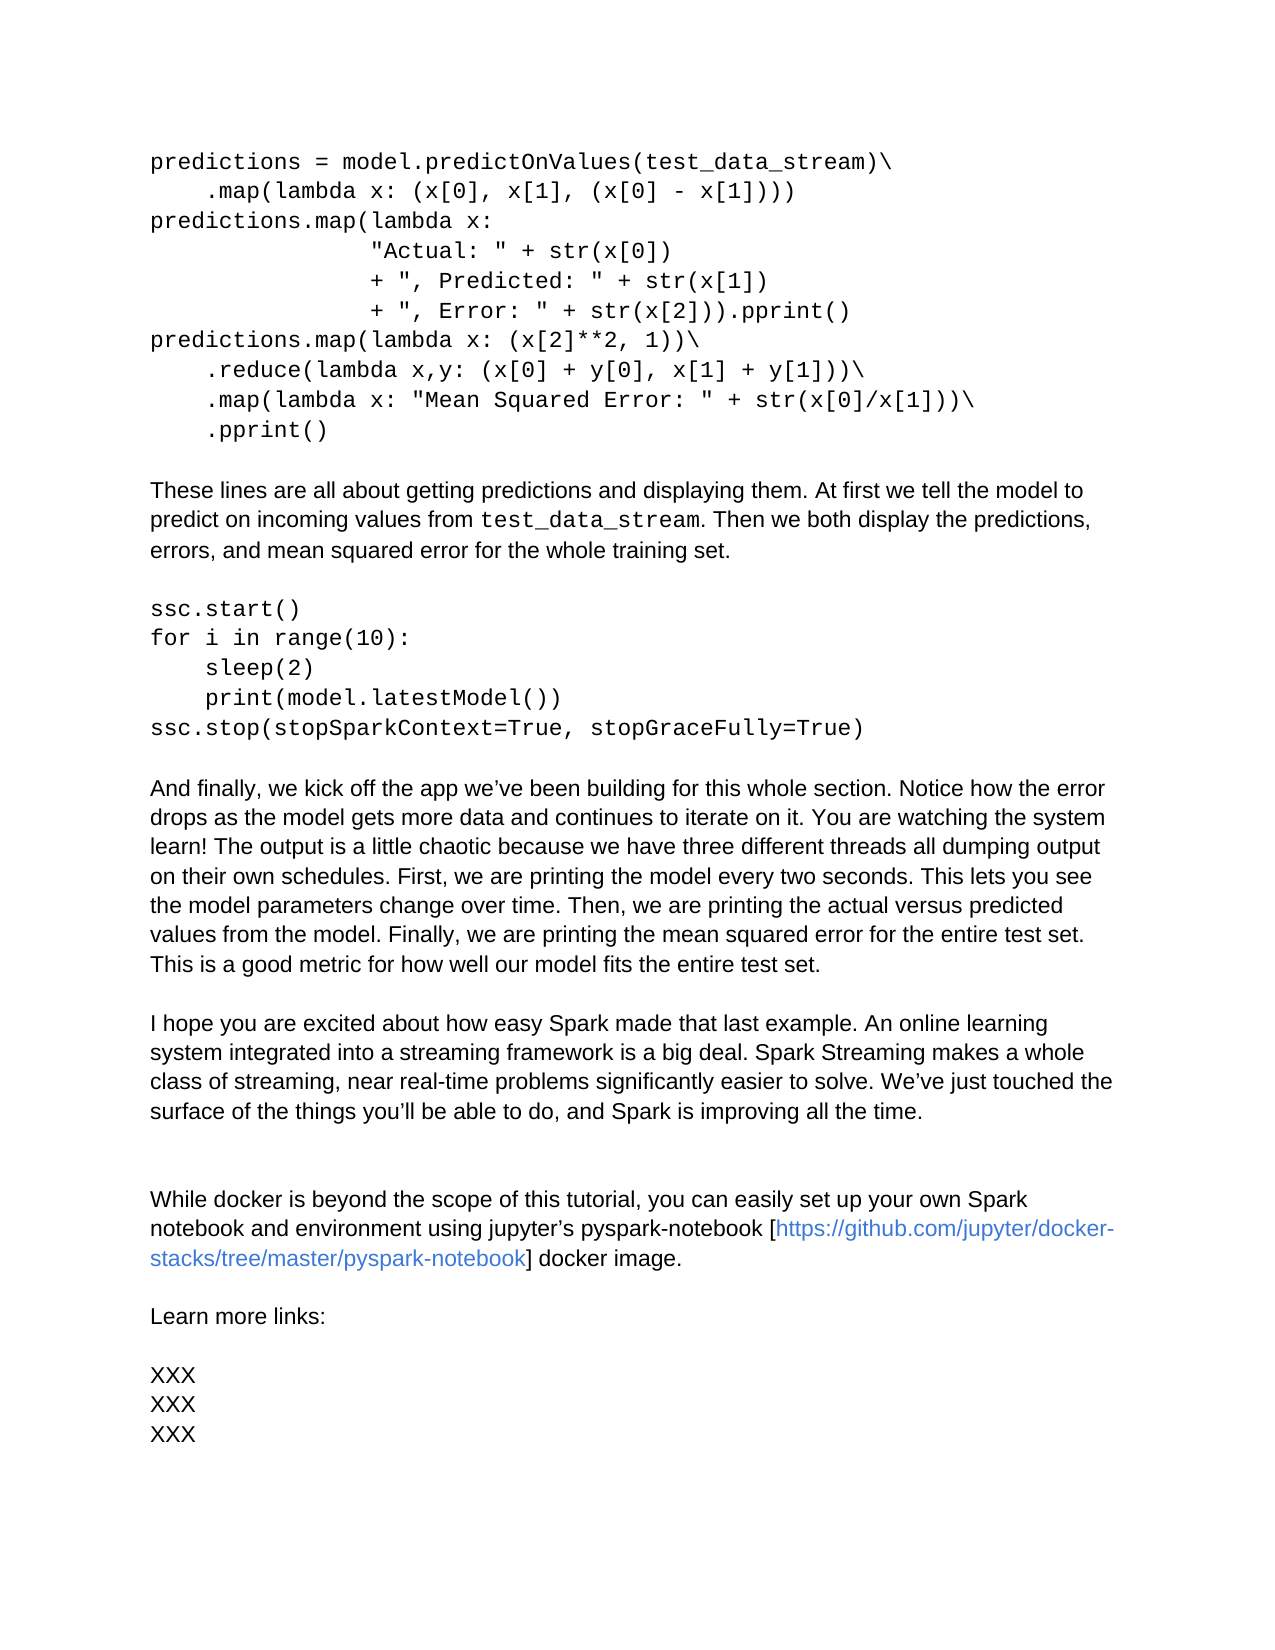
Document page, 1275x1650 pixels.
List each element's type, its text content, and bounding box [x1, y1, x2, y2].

text I hope you are excited about how easy Spark made that last example. An online learning system integrated into a streaming framework is a big deal. Spark Streaming makes a whole class of streaming, near real-time problems significantly easier to solve. We’ve just touched the surface of the things you’ll be able to do, and Spark is improving all the time. [150, 1010, 1125, 1124]
text for i in range(10): [150, 627, 1125, 653]
text XXX [150, 1363, 1125, 1388]
text While docker is beyond the scope of this tutorial, you can easily set up your own Spark notebook and environment using jupyter’s pyspark-notebook [https://github.com/jupyter/docker-stacks/tree/master/pyspark-notebook] docker image. [150, 1186, 1125, 1271]
text sleep(2) [150, 656, 1125, 682]
text .pprint() [150, 418, 1125, 444]
text predictions.map(lambda x: [150, 209, 1125, 236]
text These lines are all about getting predictions and displaying them. At first we tell the model to predict on incoming values from test_data_stream. Then we both display the predictions, errors, and mean squared error for the whole training set. [150, 477, 1125, 564]
text .reduce(lambda x,y: (x[0] + y[0], x[1] + y[1]))\ [150, 358, 1125, 384]
text predictions.map(lambda x: (x[2]**2, 1))\ [150, 329, 1125, 355]
text .map(lambda x: (x[0], x[1], (x[0] - x[1]))) [150, 180, 1125, 206]
text And finally, we kick off the app we’ve been building for this whole section. Notice how the error drops as the model gets more data and continues to iterate on it. You are watching the system learn! The output is a little chaotic because we have three different threads all dumping output on their own schedules. First, we are printing the model every two seconds. This lets you see the model parameters change over time. Then, we are printing the actual versus predicted values from the model. Finally, we are printing the mean squared error for the entire test set. This is a good metric for how well our model fits the entire test set. [150, 775, 1125, 977]
text Learn more links: [150, 1304, 1125, 1329]
text ssc.stop(stopSparkContext=True, stopGraceFully=True) [150, 716, 1125, 742]
text print(model.latestModel()) [150, 686, 1125, 712]
text + ", Error: " + str(x[2])).pprint() [150, 299, 1125, 325]
text .map(lambda x: "Mean Squared Error: " + str(x[0]/x[1]))\ [150, 388, 1125, 414]
text XXX [150, 1392, 1125, 1418]
text predictions = model.predictOnValues(test_data_stream)\ [150, 150, 1125, 176]
text XXX [150, 1421, 1125, 1447]
text ssc.start() [150, 597, 1125, 623]
text "Actual: " + str(x[0]) [150, 239, 1125, 265]
text + ", Predicted: " + str(x[1]) [150, 269, 1125, 295]
